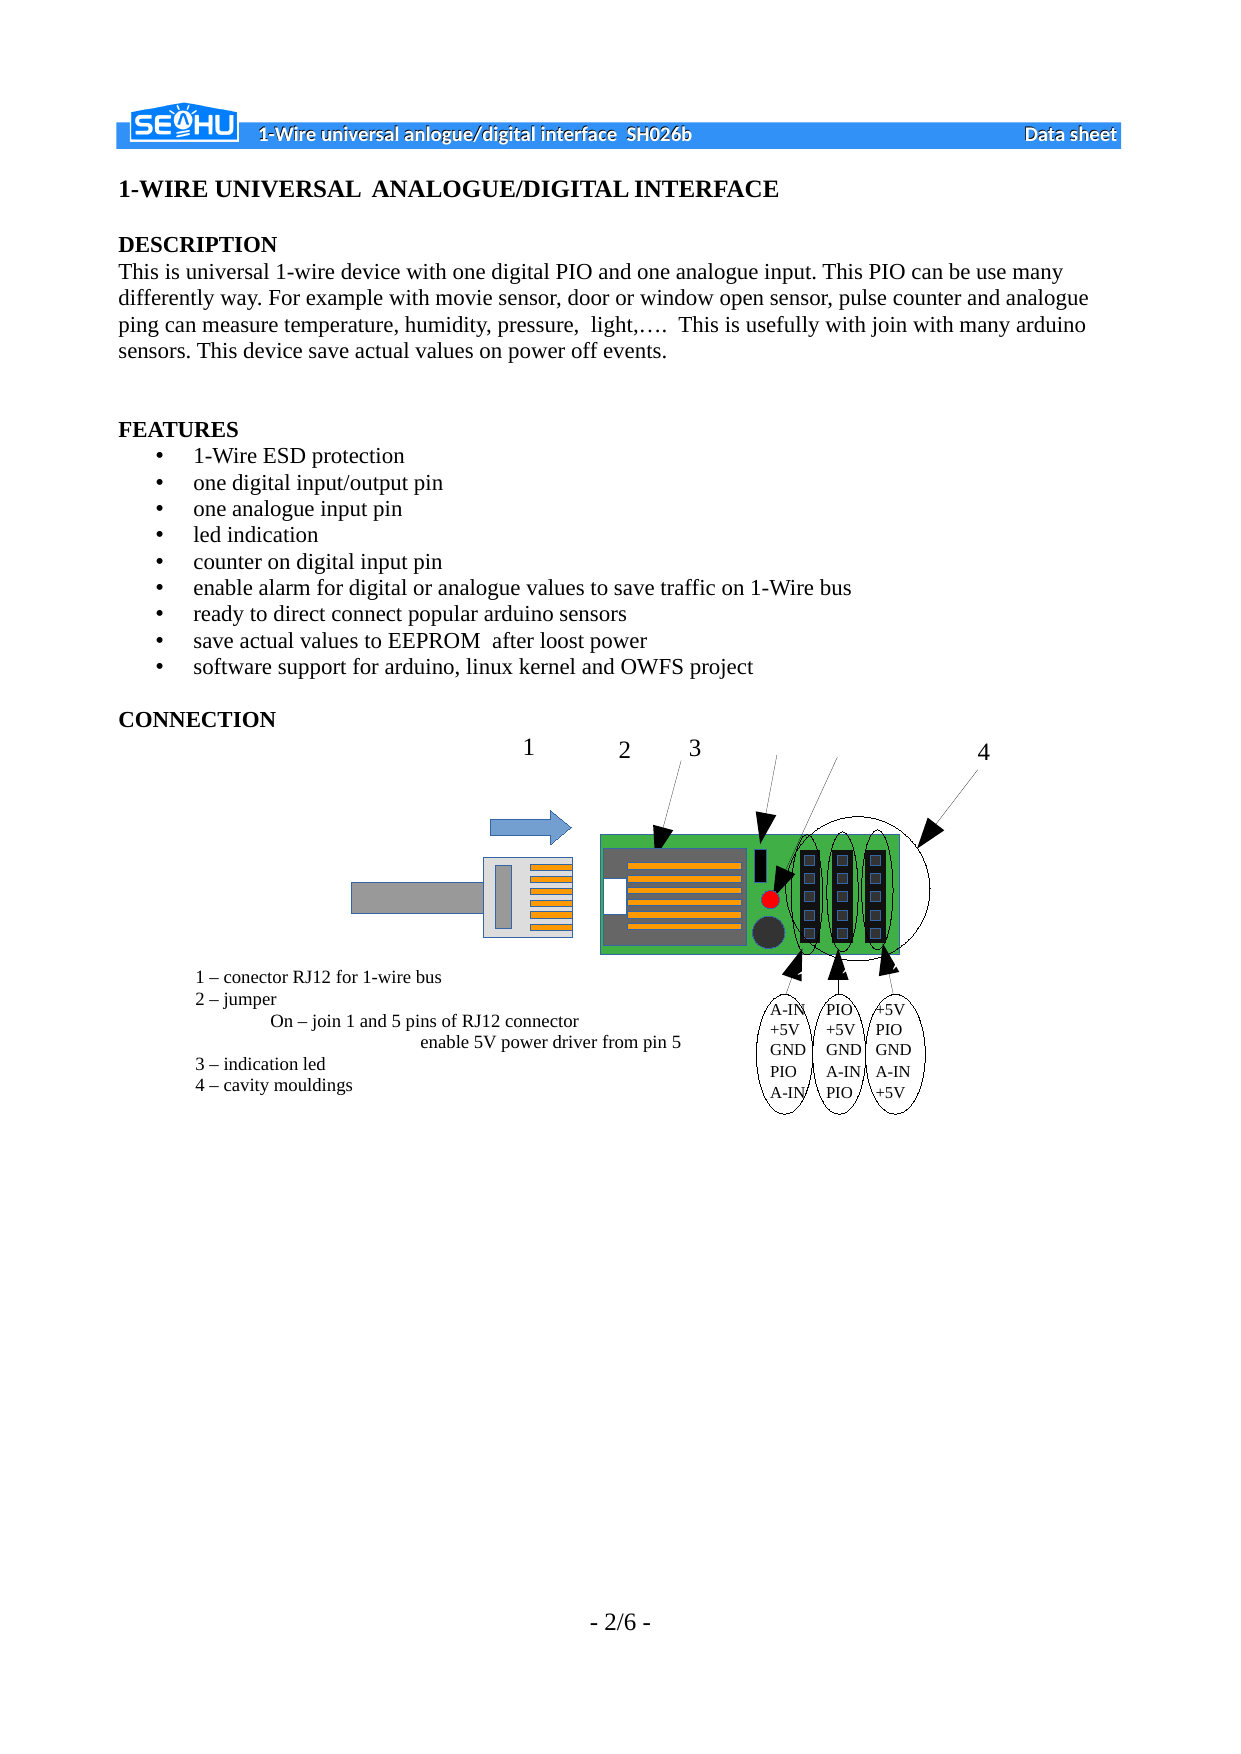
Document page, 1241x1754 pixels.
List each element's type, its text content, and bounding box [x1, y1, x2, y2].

list one analogue input pin [156, 495, 1122, 521]
list one digital input/output pin [156, 469, 1122, 495]
text 1-WIRE UNIVERSAL ANALOGUE/DIGITAL INTERFACE [118, 174, 1122, 203]
list counter on digital input pin [156, 548, 1122, 574]
text CONNECTION [118, 706, 1122, 732]
list ready to direct connect popular arduino sensors [156, 601, 1122, 627]
list led indication [156, 521, 1122, 548]
picture [129, 101, 239, 142]
text DESCRIPTION [118, 232, 1122, 258]
text This is universal 1-wire device with one digital PIO and one analogue input. This PIO can be use many differently way. For example with movie sensor, door or window open sensor, pulse counter and analogue ping can measure temperature, humidity, pressure, light,…. This is usefully with join with many arduino sensors. This device save actual values on power off events. [118, 258, 1122, 363]
text FEATURES [118, 416, 1122, 442]
list 1-Wire ESD protection [156, 442, 1122, 469]
list save actual values to EEPROM after loost power [156, 627, 1122, 653]
list software support for arduino, linux kernel and OWFS project [156, 653, 1122, 679]
list enable alarm for digital or analogue values to save traffic on 1-Wire bus [156, 574, 1122, 601]
